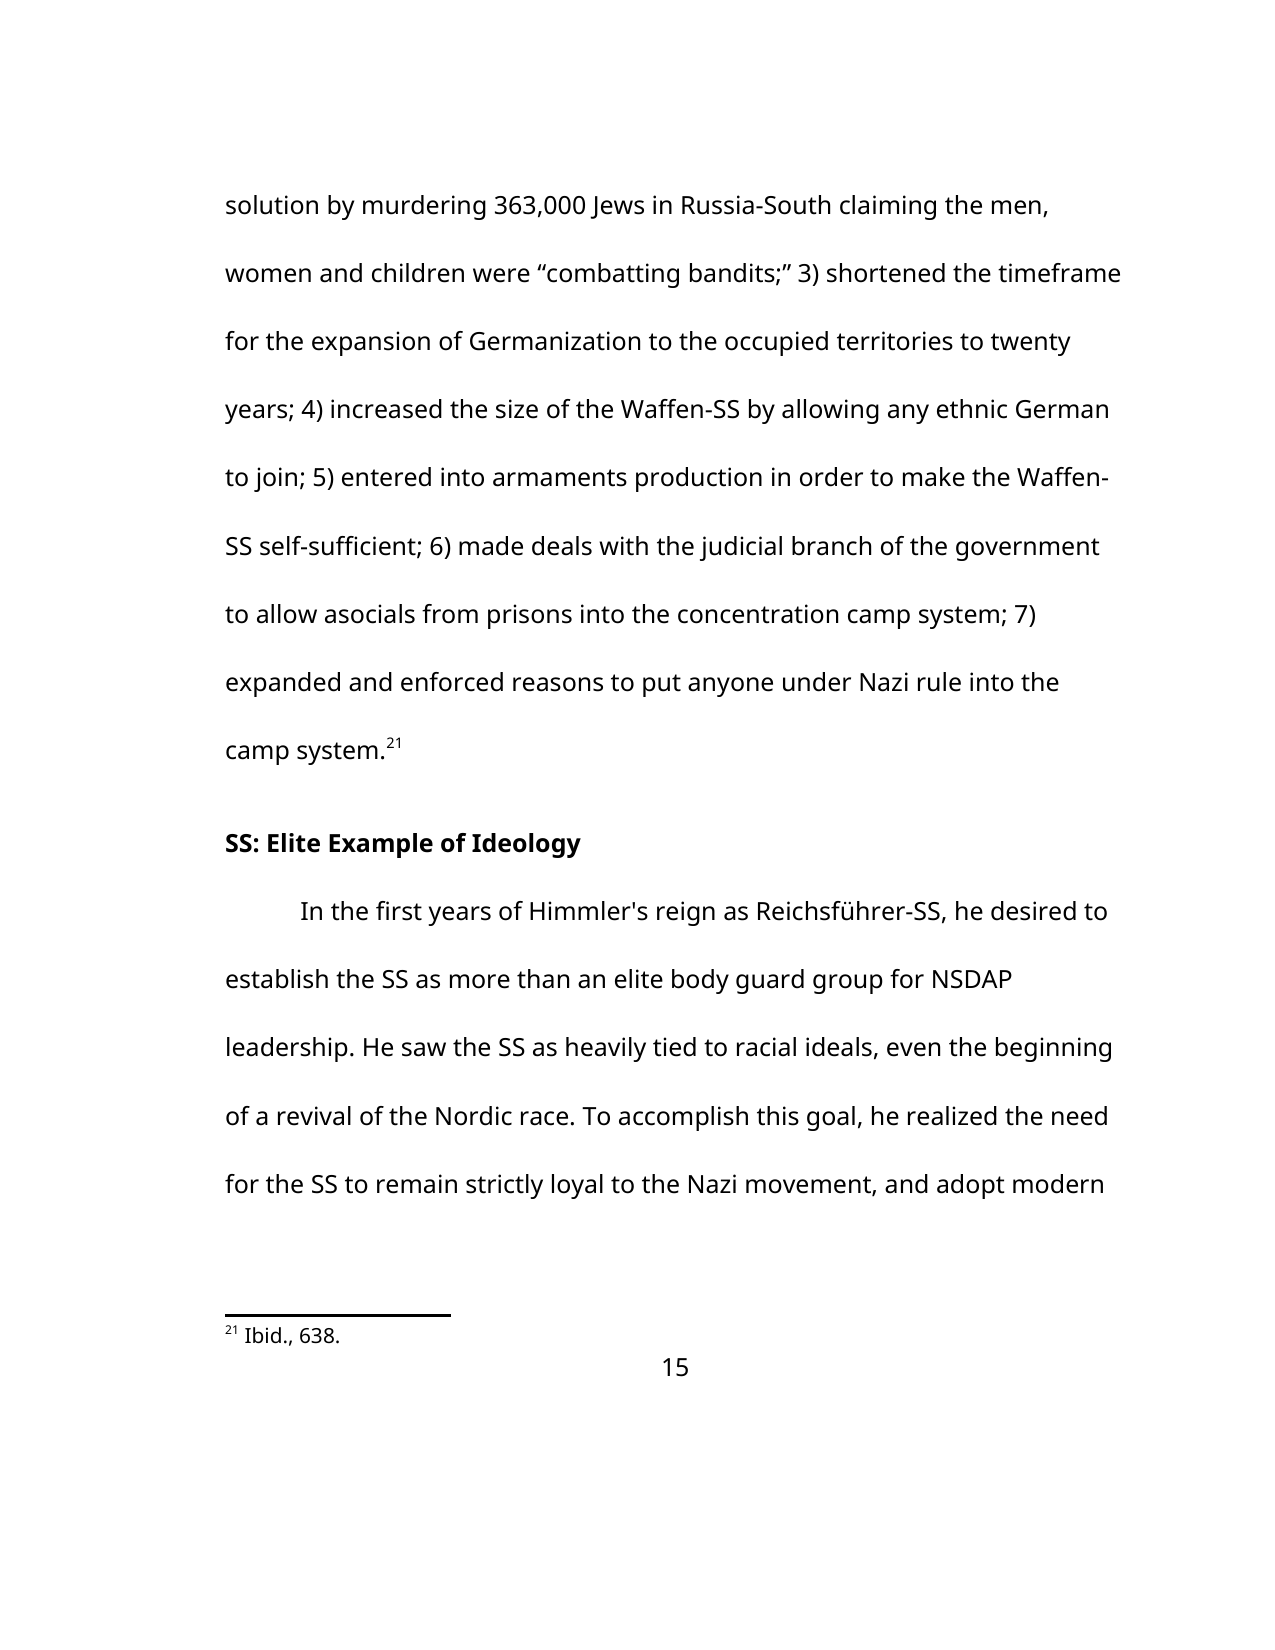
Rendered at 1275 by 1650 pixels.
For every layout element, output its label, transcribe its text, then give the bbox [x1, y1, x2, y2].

text SS: Elite Example of Ideology [225, 826, 1125, 860]
text In the first years of Himmler's reign as Reichsführer-SS, he desired to establish the SS as more than an elite body guard group for NSDAP leadership. He saw the SS as heavily tied to racial ideals, even the beginning of a revival of the Nordic race. To accomplish this goal, he realized the need for the SS to remain strictly loyal to the Nazi movement, and adopt modern [225, 894, 1125, 1200]
text Ibid., 638. [225, 1322, 1125, 1350]
text solution by murdering 363,000 Jews in Russia-South claiming the men, women and children were “combatting bandits;” 3) shortened the timeframe for the expansion of Germanization to the occupied territories to twenty years; 4) increased the size of the Waffen-SS by allowing any ethnic German to join; 5) entered into armaments production in order to make the Waffen-SS self-sufficient; 6) made deals with the judicial branch of the government to allow asocials from prisons into the concentration camp system; 7) expanded and enforced reasons to put anyone under Nazi rule into the camp system. [225, 187, 1125, 767]
